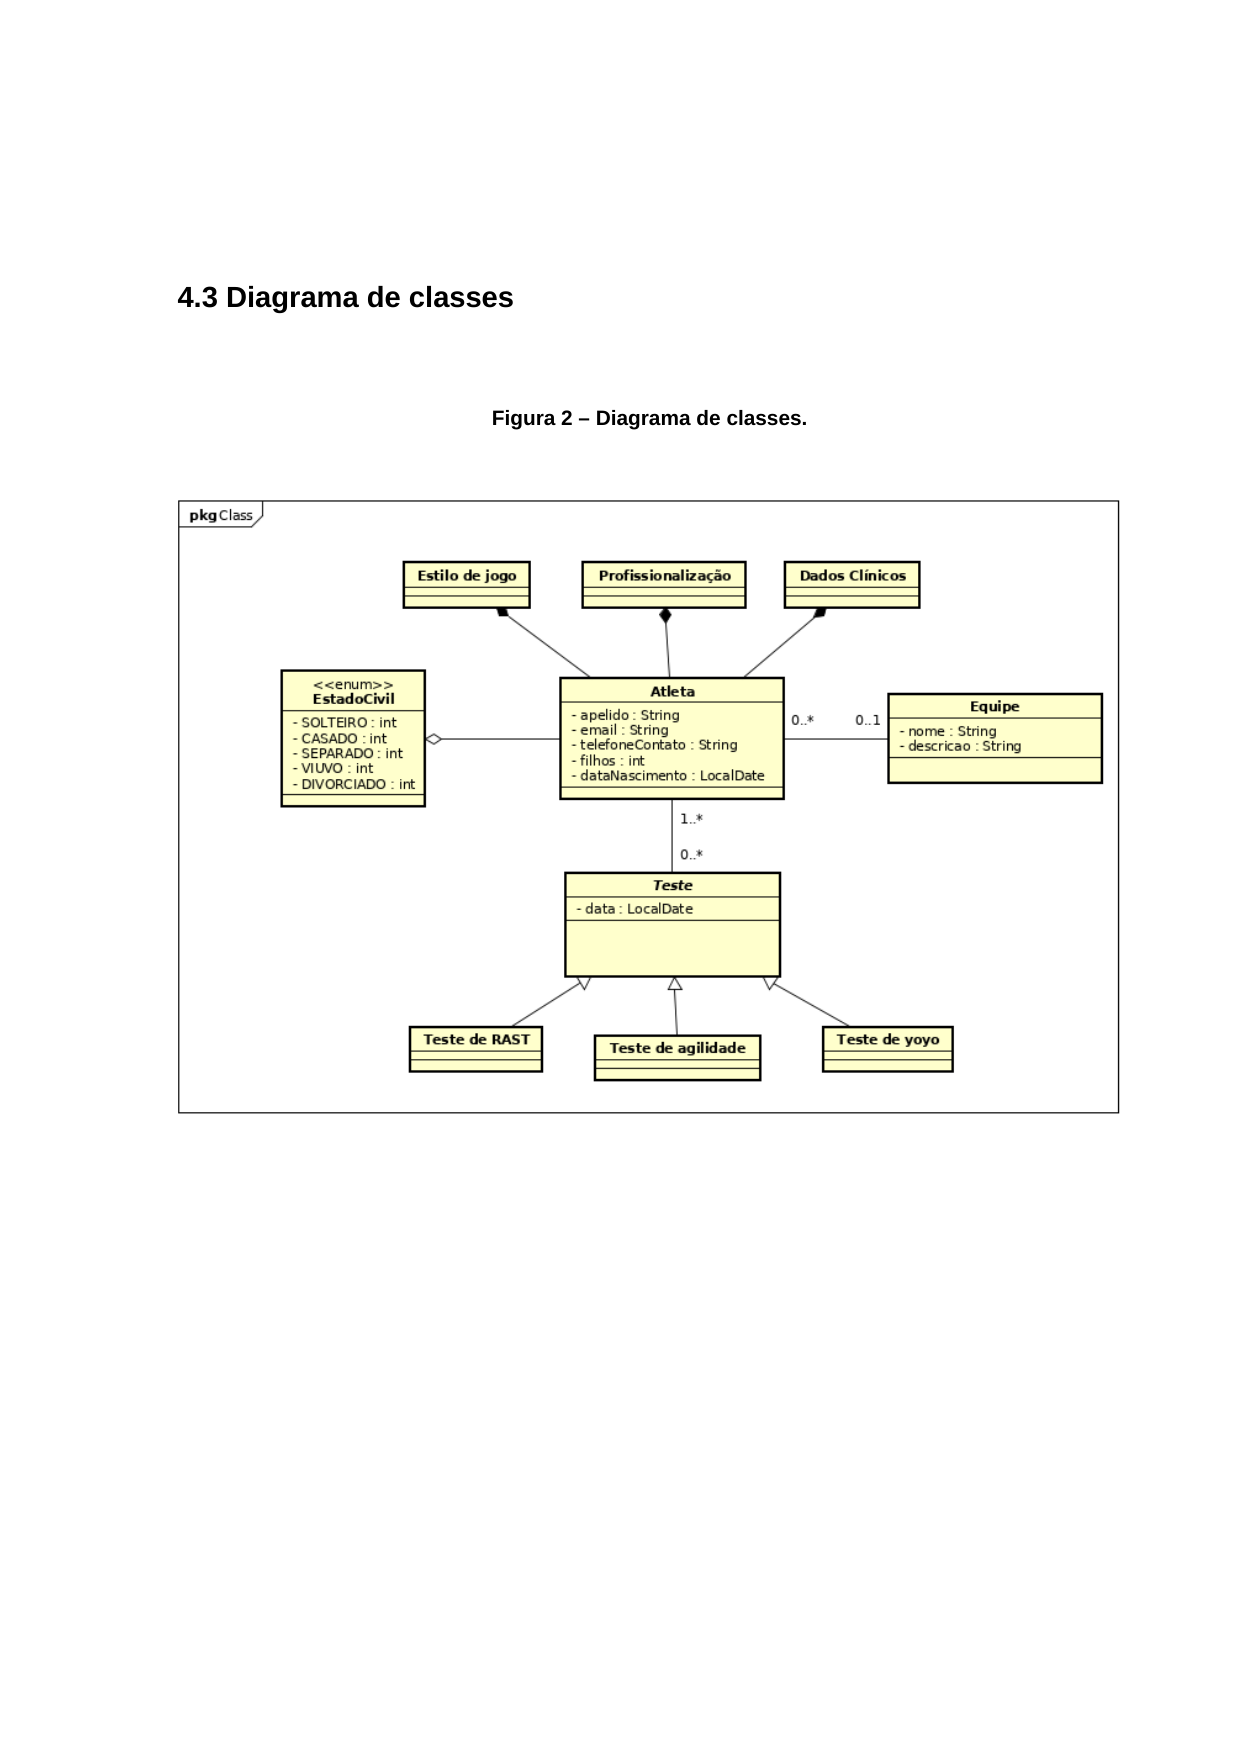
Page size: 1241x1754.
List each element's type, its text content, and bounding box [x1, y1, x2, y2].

text Figura 2 – Diagrama de classes. [177, 406, 1122, 429]
picture [177, 498, 1123, 1116]
subtitle Diagrama de classes [177, 280, 1122, 314]
